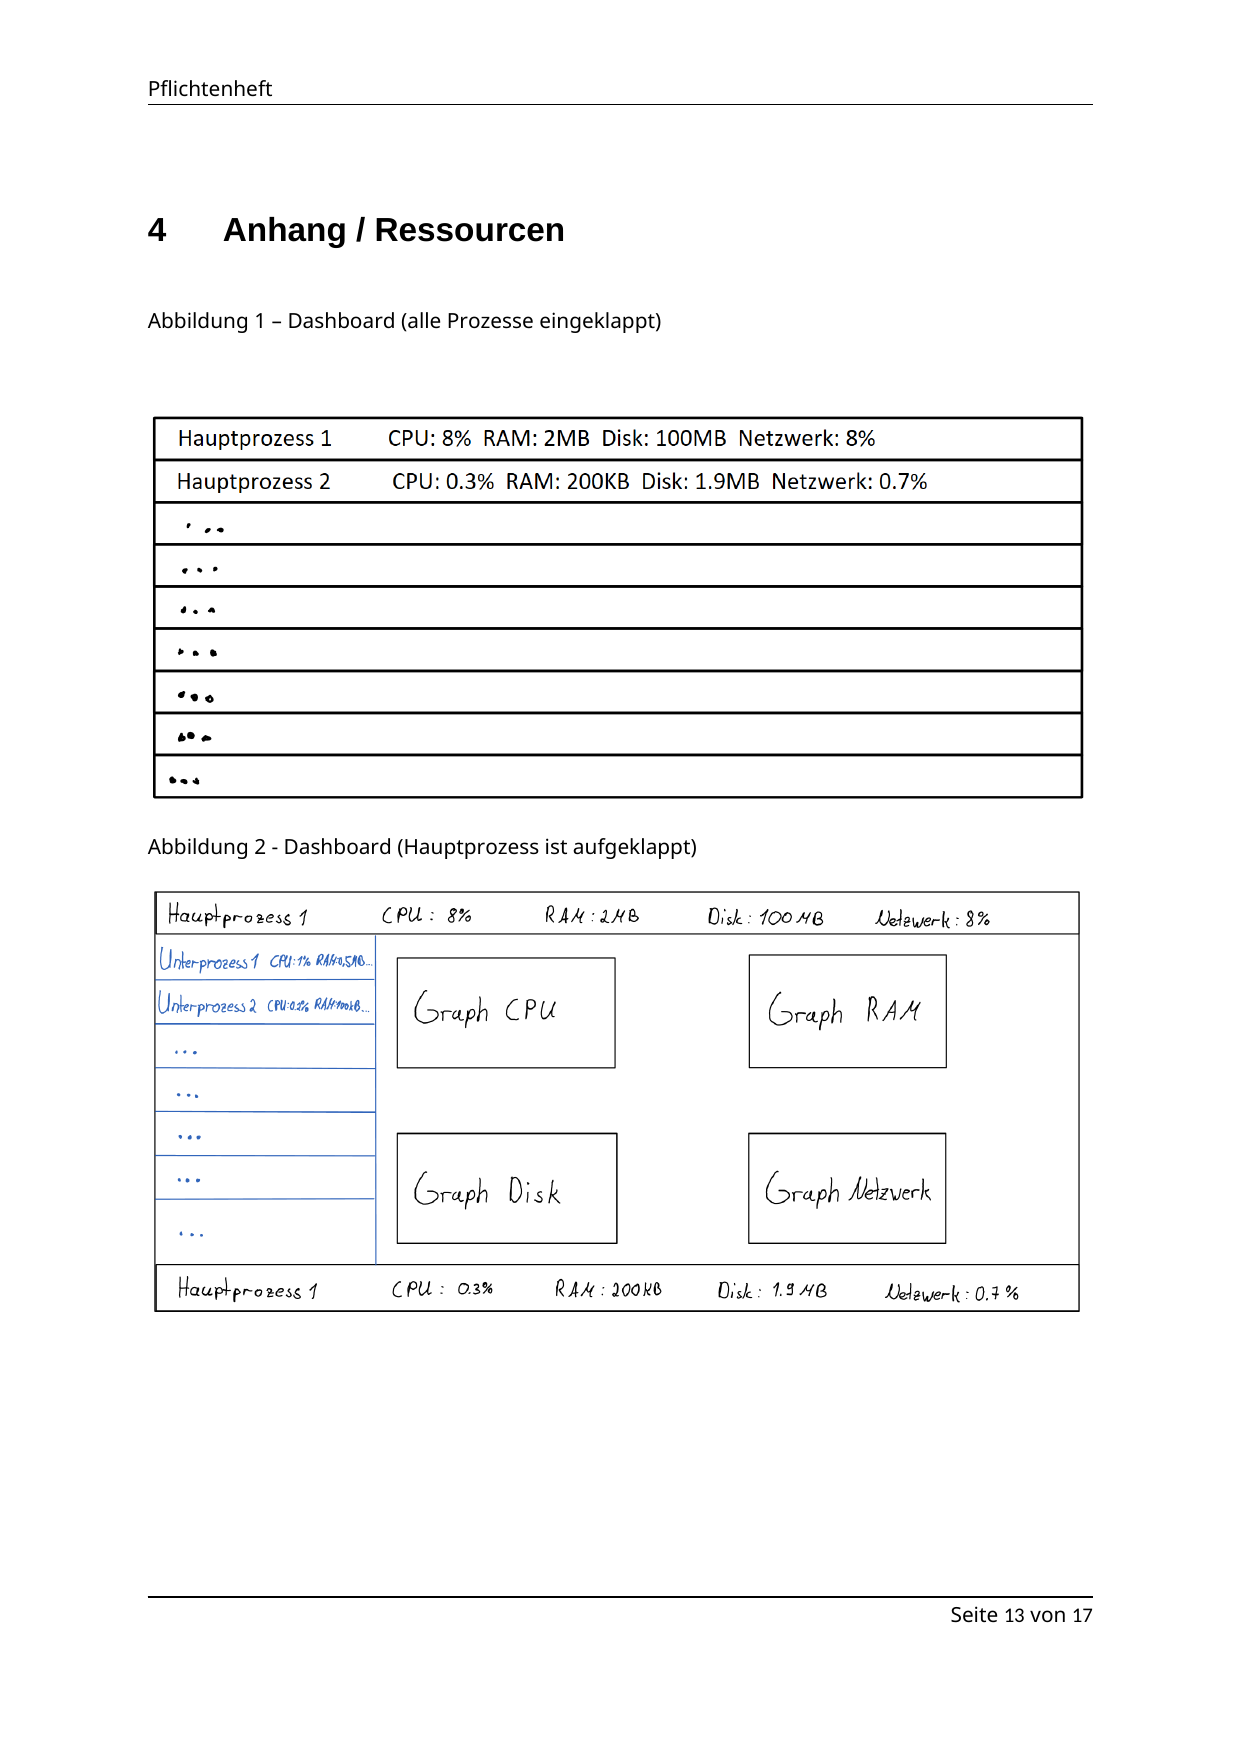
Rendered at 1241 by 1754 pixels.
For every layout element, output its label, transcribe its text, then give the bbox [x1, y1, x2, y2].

picture [147, 408, 1093, 809]
picture [147, 883, 1093, 1321]
text Abbildung 1 – Dashboard (alle Prozesse eingeklappt) [148, 306, 1093, 334]
text Abbildung 2 - Dashboard (Hauptprozess ist aufgeklappt) [148, 832, 1093, 860]
list Anhang / Ressourcen [148, 210, 1093, 248]
